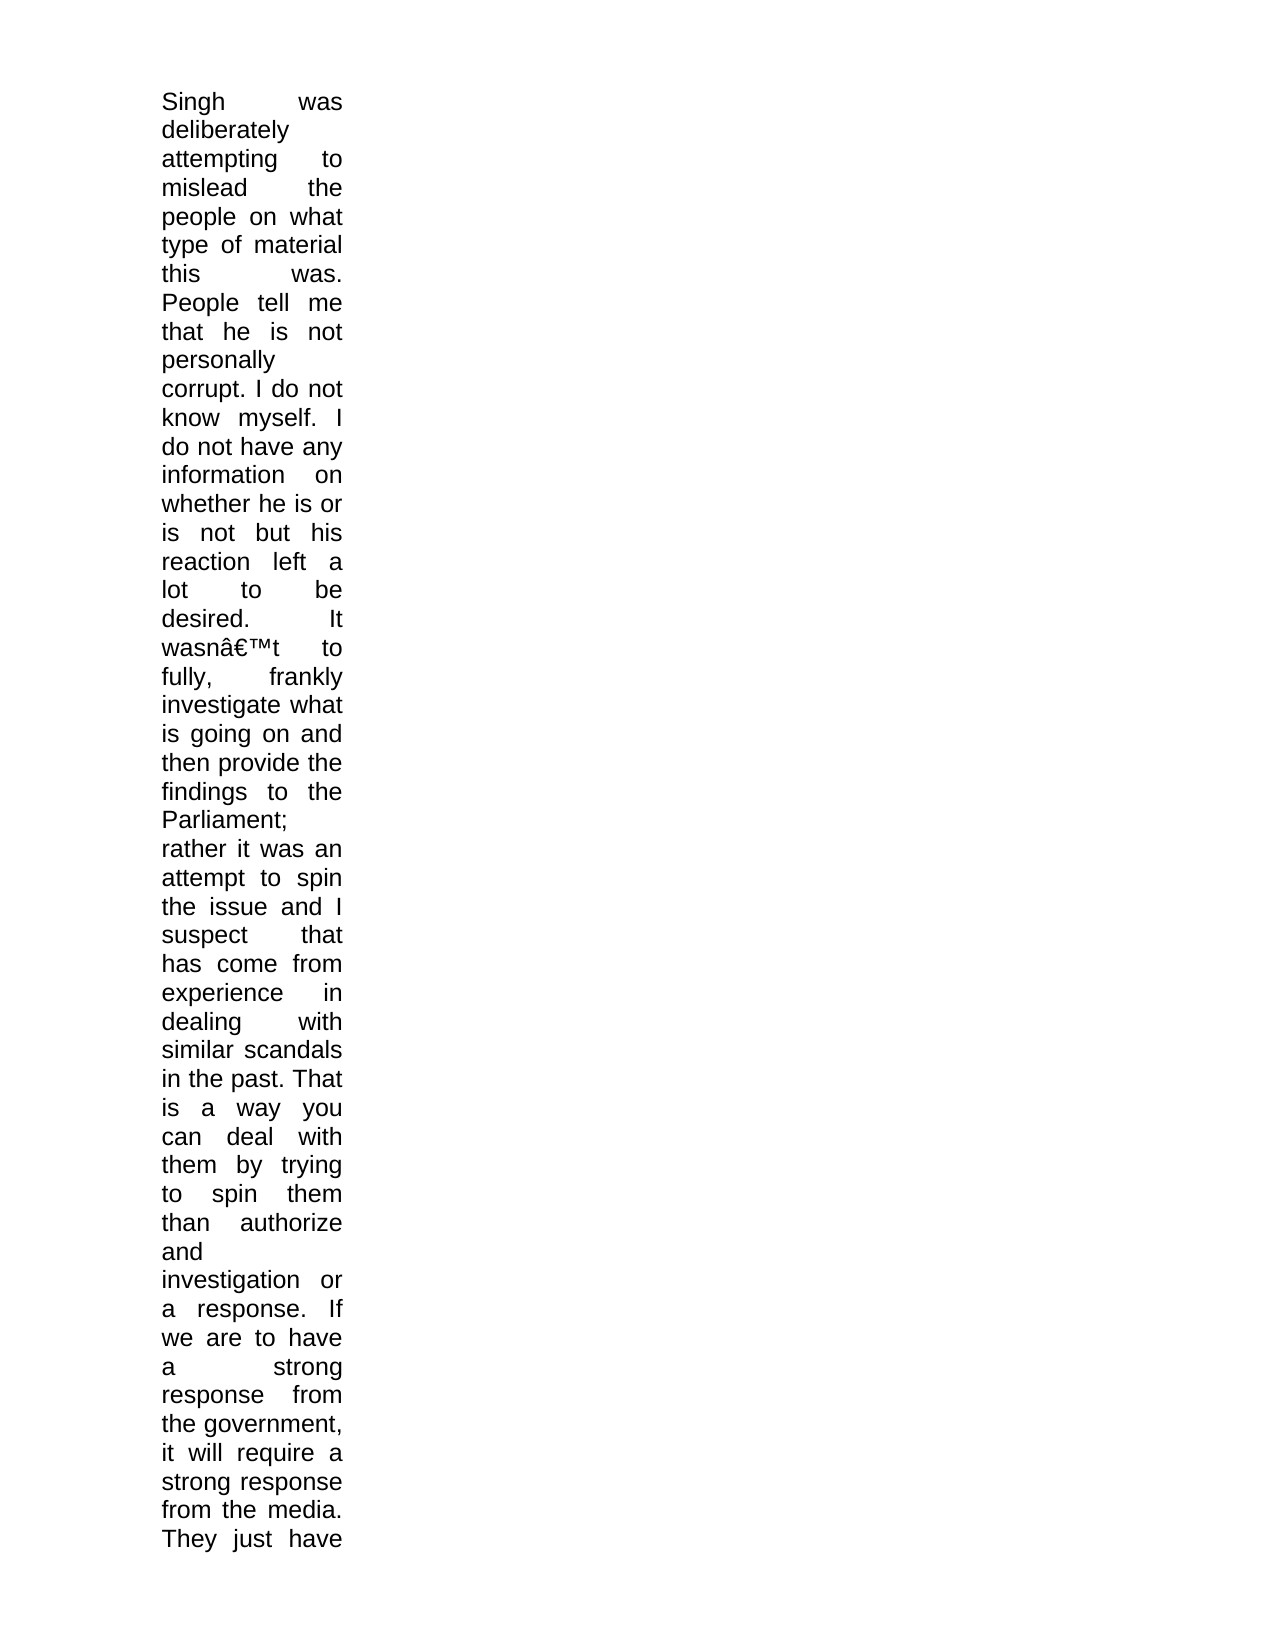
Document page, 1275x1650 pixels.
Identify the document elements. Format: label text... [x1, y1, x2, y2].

table_cell Singh was deliberately attempting to mislead the people on what type of material this was. People tell me that he is not personally corrupt. I do not know myself. I do not have any information on whether he is or is not but his reaction left a lot to be desired. It wasnâ€™t to fully, frankly investigate what is going on and then provide the findings to the Parliament; rather it was an attempt to spin the issue and I suspect that has come from experience in dealing with similar scandals in the past. That is a way you can deal with them by trying to spin them than authorize and investigation or a response. If we are to have a strong response from the government, it will require a strong response from the media. They just have [156, 81, 348, 1558]
table_header [150, 75, 1125, 1564]
